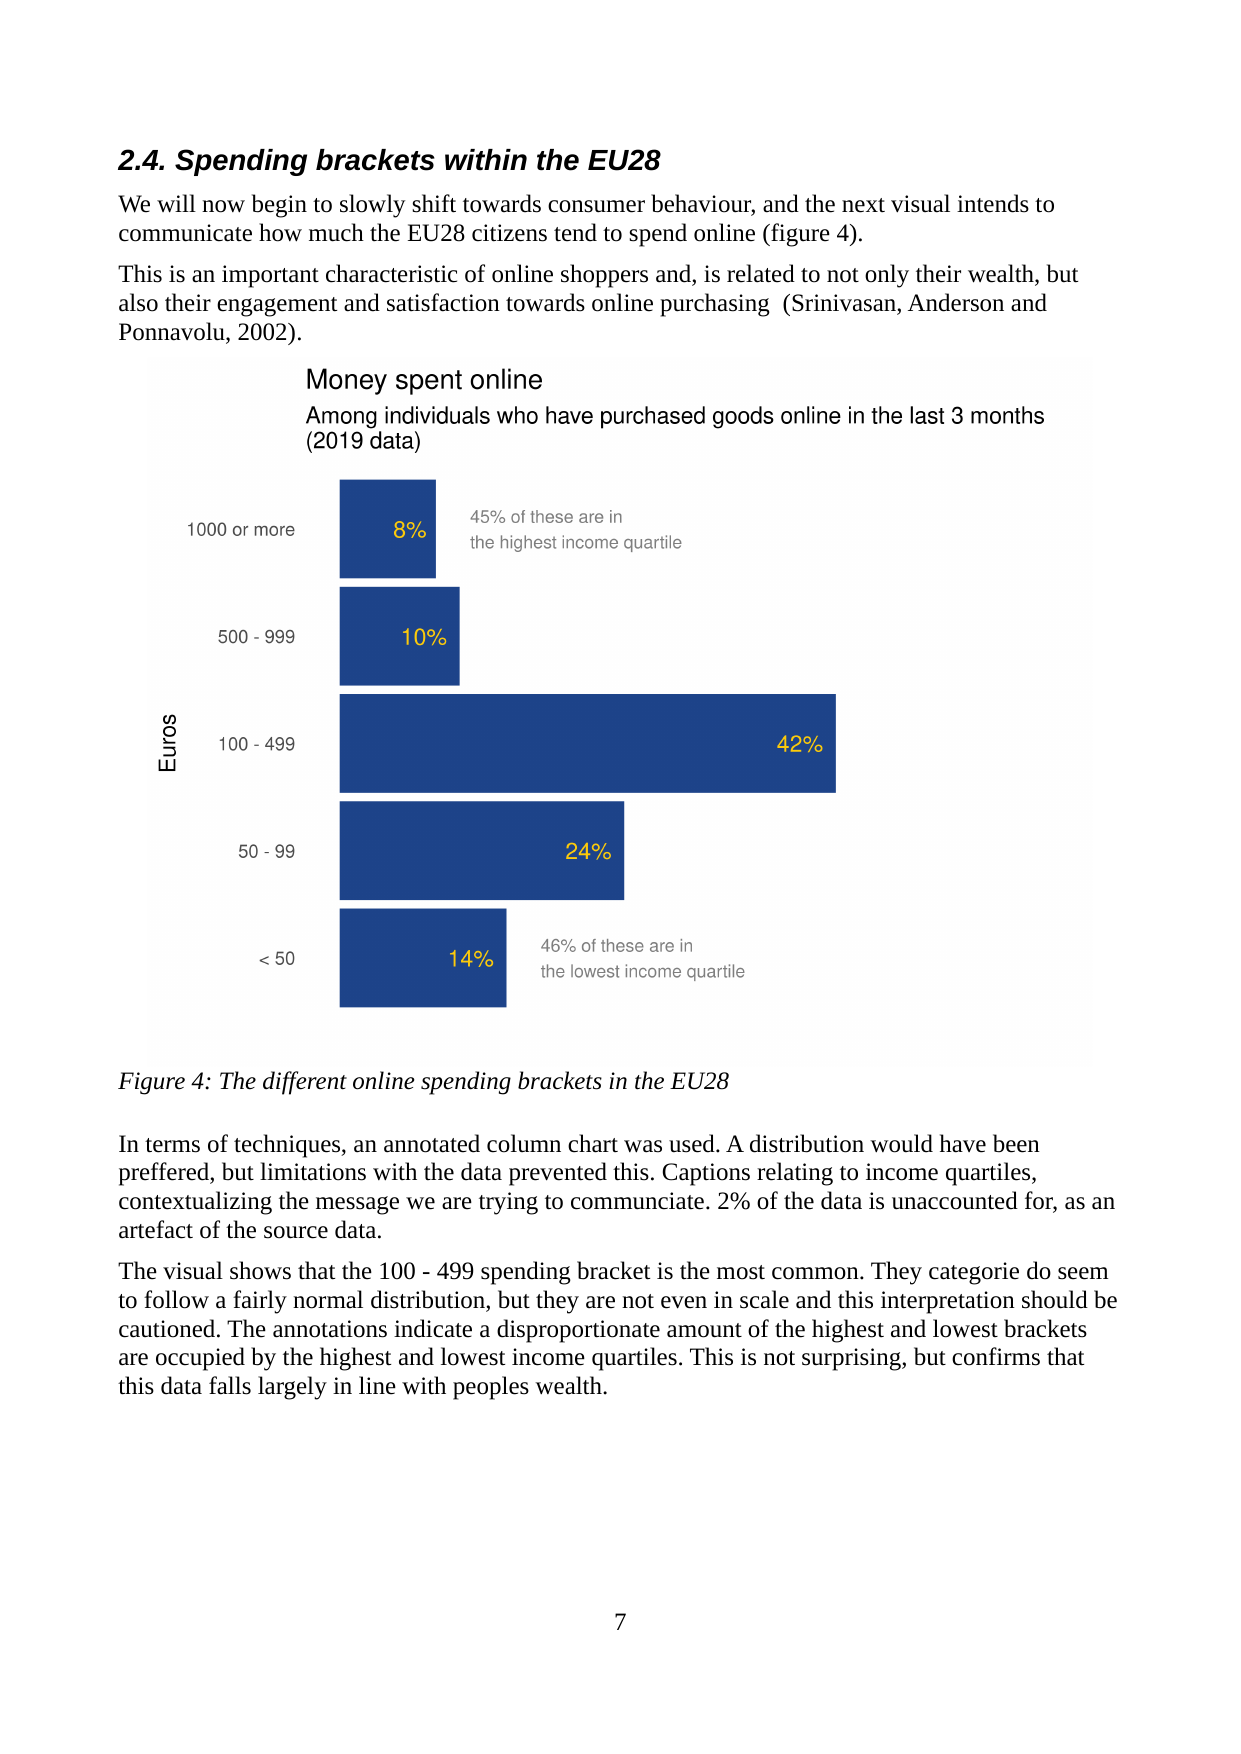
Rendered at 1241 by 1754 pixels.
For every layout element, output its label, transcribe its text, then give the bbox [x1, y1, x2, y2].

text The visual shows that the 100 - 499 spending bracket is the most common. They categorie do seem to follow a fairly normal distribution, but they are not even in scale and this interpretation should be cautioned. The annotations indicate a disproportionate amount of the highest and lowest brackets are occupied by the highest and lowest income quartiles. This is not surprising, but confirms that this data falls largely in line with peoples wealth. [118, 1256, 1122, 1400]
text This is an important characteristic of online shoppers and, is related to not only their wealth, but also their engagement and satisfaction towards online purchasing (Srinivasan, Anderson and Ponnavolu, 2002). [118, 259, 1122, 345]
picture [147, 357, 1093, 1067]
text In terms of techniques, an annotated column chart was used. A distribution would have been preffered, but limitations with the data prevented this. Captions relating to income quartiles, contextualizing the message we are trying to communciate. 2% of the data is unaccounted for, as an artefact of the source data. [118, 1129, 1122, 1244]
subtitle Spending brackets within the EU28 [118, 143, 1122, 177]
text We will now begin to slowly shift towards consumer behaviour, and the next visual intends to communicate how much the EU28 citizens tend to spend online (figure 4). [118, 189, 1122, 247]
text Figure 4: The different online spending brackets in the EU28 [118, 370, 1122, 1095]
